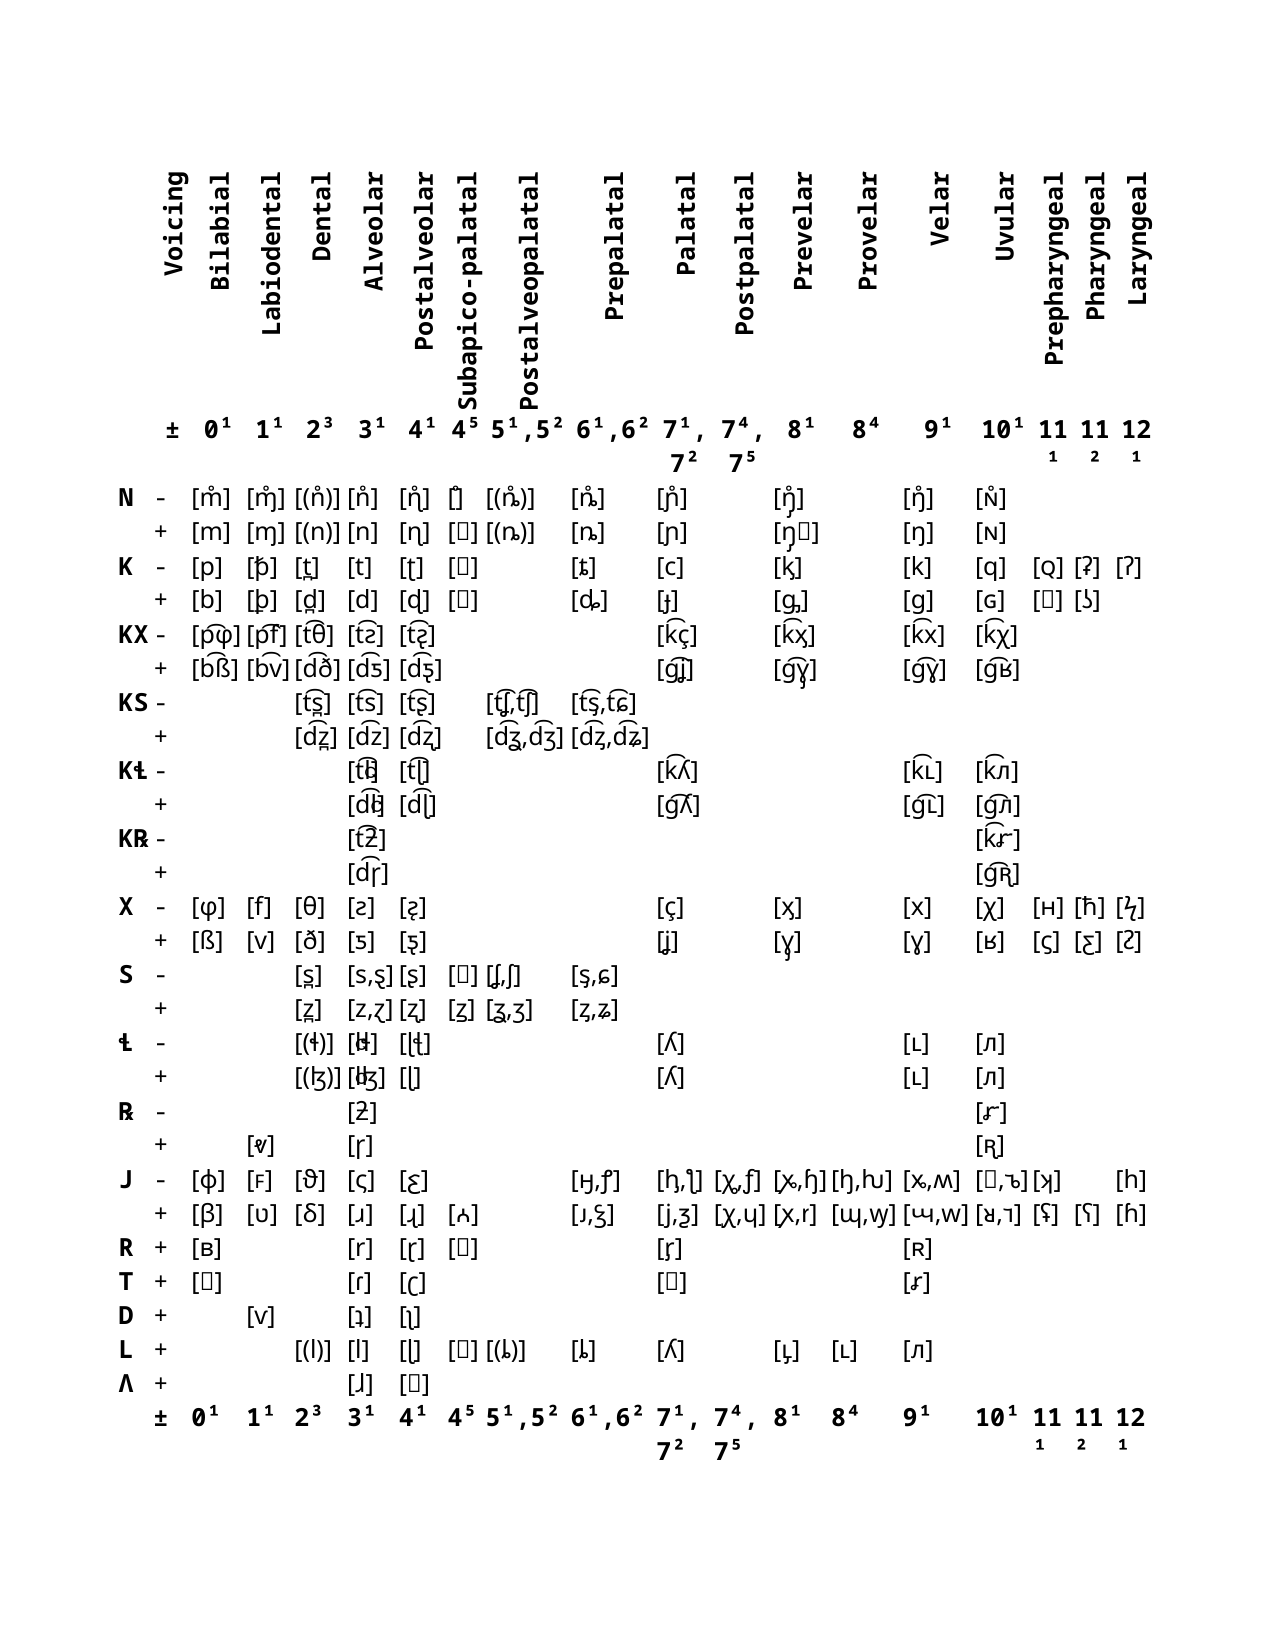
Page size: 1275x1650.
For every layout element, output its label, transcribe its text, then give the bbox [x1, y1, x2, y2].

table_cell [714, 1127, 773, 1161]
table_cell [246, 991, 294, 1025]
table_cell [485, 1366, 570, 1400]
table_cell [ħ] [1074, 889, 1115, 923]
table_cell [ꭕ,ɥ] [714, 1195, 773, 1229]
table_cell + [153, 1264, 191, 1297]
table_cell [ᶎ,ʑ] [570, 991, 656, 1025]
table_cell [ϑ] [294, 1161, 347, 1195]
table_cell [𝼧] [447, 514, 485, 548]
table_cell [z̪] [294, 991, 347, 1025]
table_cell 4¹ [399, 412, 447, 480]
table_cell [1115, 1264, 1157, 1297]
table_cell 2³ [294, 412, 347, 480]
table_cell [ᴫ] [903, 1332, 975, 1366]
table_cell [1115, 855, 1157, 889]
table_cell [485, 582, 570, 616]
table_cell ℞ [118, 1093, 153, 1127]
table_cell + [153, 1229, 191, 1263]
table_cell [1074, 787, 1115, 821]
table_cell [ɡ͡ɣ] [903, 650, 975, 684]
table_cell [714, 1229, 773, 1263]
table_cell [191, 719, 246, 752]
table_cell [b͡ß] [191, 650, 246, 684]
table_cell [ɣ̡] [773, 923, 831, 957]
table_cell [k͡ꭊ] [975, 821, 1032, 855]
table_cell [570, 1127, 656, 1161]
table_cell [ᴊ,ꝣ] [570, 1195, 656, 1229]
table_cell [ʔ] [1115, 548, 1157, 582]
table_cell [t͡ƨ] [347, 616, 398, 650]
table_cell + [153, 1366, 191, 1400]
table_cell [656, 1093, 714, 1127]
table_cell - [153, 889, 191, 923]
table_cell [ʁ] [975, 923, 1032, 957]
table_cell [1032, 480, 1074, 514]
table_cell [570, 616, 656, 650]
table_cell 12¹ [1115, 1400, 1157, 1468]
table_cell [(ȵ̊)] [485, 480, 570, 514]
table_cell [1074, 753, 1115, 787]
table_cell [d͡z] [347, 719, 398, 752]
table_cell [(l)] [294, 1332, 347, 1366]
table_cell [246, 1229, 294, 1263]
table_cell [714, 991, 773, 1025]
table_cell [ʝ] [656, 923, 714, 957]
table_cell 0¹ [191, 412, 246, 480]
table_cell [1074, 855, 1115, 889]
table_cell [246, 719, 294, 752]
table_cell [d͡ƽ̢] [399, 650, 447, 684]
table_cell [ƨ̨] [399, 889, 447, 923]
table_cell [831, 719, 902, 752]
table_cell KX [118, 616, 153, 650]
table_cell [118, 1059, 153, 1093]
table_cell [t͡s] [347, 684, 398, 718]
table_cell [ʡ] [1074, 548, 1115, 582]
table_cell [ᴤ] [1115, 923, 1157, 957]
table_cell [1074, 480, 1115, 514]
table_cell [1074, 616, 1115, 650]
table_cell [1074, 514, 1115, 548]
table_cell [1115, 1025, 1157, 1059]
table_cell [1032, 991, 1074, 1025]
table_cell [246, 1093, 294, 1127]
table_cell [831, 1264, 902, 1297]
table_cell [1032, 753, 1074, 787]
table_cell [1115, 1332, 1157, 1366]
table_cell - [153, 753, 191, 787]
table_cell [118, 650, 153, 684]
table_cell [ᶊ,ɕ] [570, 957, 656, 991]
table_cell [f] [246, 889, 294, 923]
table_cell [447, 1025, 485, 1059]
table_cell [656, 1127, 714, 1161]
table_cell [1074, 650, 1115, 684]
table_cell [ß] [191, 923, 246, 957]
table_cell 11¹ [1032, 412, 1074, 480]
table_cell KS [118, 684, 153, 718]
table_cell [b͡v] [246, 650, 294, 684]
table_cell [ʖ] [1074, 582, 1115, 616]
table_cell D [118, 1298, 153, 1332]
table_cell - [153, 957, 191, 991]
table_cell [ʟ] [831, 1332, 902, 1366]
table_cell [831, 1298, 902, 1332]
table_cell [ɡ͡ʝ] [656, 650, 714, 684]
table_cell [ɲ] [656, 514, 714, 548]
table_cell [656, 991, 714, 1025]
table_cell [773, 1264, 831, 1297]
table_cell [1032, 650, 1074, 684]
table_cell [ʂ] [399, 957, 447, 991]
table_cell L [118, 1332, 153, 1366]
table_cell [975, 719, 1032, 752]
table_cell [773, 753, 831, 787]
table_cell [447, 855, 485, 889]
table_cell [p] [191, 548, 246, 582]
table_cell [𝼥] [447, 582, 485, 616]
table_cell [570, 1025, 656, 1059]
table_cell [1032, 1264, 1074, 1297]
table_cell [ɡ] [903, 582, 975, 616]
table_cell [714, 514, 773, 548]
table_cell [𝼨] [447, 1229, 485, 1263]
table_header Prevelar [773, 172, 831, 412]
table_cell [ʕ] [1074, 1195, 1115, 1229]
table_cell [485, 923, 570, 957]
table_cell [714, 1298, 773, 1332]
table_cell [ʐ] [399, 991, 447, 1025]
table_cell [𝼦] [447, 1332, 485, 1366]
table_cell [485, 616, 570, 650]
table_cell [ɲ̊] [656, 480, 714, 514]
table_cell [ʟ̡] [773, 1332, 831, 1366]
table_cell [714, 821, 773, 855]
table_cell [1115, 480, 1157, 514]
table_cell [t͡ƻ] [347, 821, 398, 855]
table_cell [t͡ƨ̢] [399, 616, 447, 650]
table_cell ± [153, 1400, 191, 1468]
table_cell [1032, 855, 1074, 889]
table_header Postalveolar [399, 172, 447, 412]
table_cell [714, 548, 773, 582]
table_cell [k͡ʎ⃚] [656, 753, 714, 787]
table_cell 10¹ [975, 1400, 1032, 1468]
table_cell [ɟ] [656, 582, 714, 616]
table_cell [831, 957, 902, 991]
table_cell [1115, 753, 1157, 787]
table_cell [φ] [191, 889, 246, 923]
table_cell [118, 719, 153, 752]
table_cell + [153, 514, 191, 548]
table_cell [294, 821, 347, 855]
table_cell [1074, 719, 1115, 752]
table_cell [447, 889, 485, 923]
table_cell [773, 991, 831, 1025]
table_cell [r] [347, 1229, 398, 1263]
table_cell [ꚇ,w] [903, 1195, 975, 1229]
table_cell [ϟ] [1115, 889, 1157, 923]
table_cell [1032, 787, 1074, 821]
table_cell [k͡ꭓ] [975, 616, 1032, 650]
table_cell [714, 480, 773, 514]
table_cell [k͡ᶍ] [773, 616, 831, 650]
table_cell + [153, 1059, 191, 1093]
table_cell [1115, 1059, 1157, 1093]
table_cell [246, 821, 294, 855]
table_cell [ʟ⃚𝼄] [903, 1025, 975, 1059]
table_cell [1115, 1127, 1157, 1161]
table_cell [ɭ] [399, 1332, 447, 1366]
table_cell 3¹ [347, 412, 398, 480]
table_cell - [153, 548, 191, 582]
table_cell 8¹ [773, 412, 831, 480]
table_cell [246, 1332, 294, 1366]
table_cell [1032, 957, 1074, 991]
table_cell 4⁵ [447, 412, 485, 480]
table_cell [903, 1127, 975, 1161]
table_cell [1074, 1161, 1115, 1195]
table_cell [ꟕ] [191, 1264, 246, 1297]
table_cell + [153, 650, 191, 684]
table_cell [485, 1298, 570, 1332]
table_cell [k͡x] [903, 616, 975, 650]
table_cell [ᶍ] [773, 889, 831, 923]
table_cell [l⃚ɬ] [347, 1025, 398, 1059]
table_cell [570, 855, 656, 889]
table_cell [714, 787, 773, 821]
table_cell [ᴫ⃙] [975, 1059, 1032, 1093]
table_cell 2³ [294, 1400, 347, 1468]
table_cell [ꭗ,ꭇ] [773, 1195, 831, 1229]
table_cell [t͡ʆ,t͡ʃ] [485, 684, 570, 718]
table_cell [485, 821, 570, 855]
table_cell [d͡l⃙] [347, 787, 398, 821]
table_cell [ꜫ] [399, 1161, 447, 1195]
table_cell Ɬ [118, 1025, 153, 1059]
table_cell KꞭ [118, 753, 153, 787]
table_cell [ð] [294, 923, 347, 957]
table_cell [399, 821, 447, 855]
table_cell [485, 855, 570, 889]
table_cell [975, 1366, 1032, 1400]
table_cell + [153, 1332, 191, 1366]
table_cell [d̪] [294, 582, 347, 616]
table_cell [975, 1229, 1032, 1263]
table_cell [831, 923, 902, 957]
table_cell 1¹ [246, 1400, 294, 1468]
table_cell [1074, 684, 1115, 718]
table_cell [θ] [294, 889, 347, 923]
table_cell [ꭊ] [975, 1093, 1032, 1127]
table_header Prepharyngeal [1032, 172, 1074, 412]
table_cell [831, 991, 902, 1025]
table_cell [294, 1264, 347, 1297]
table_cell [ʜ] [1032, 889, 1074, 923]
table_cell [ʇ] [347, 1298, 398, 1332]
table_cell [118, 412, 153, 480]
table_cell [485, 787, 570, 821]
table_cell [191, 1298, 246, 1332]
table_cell [714, 1059, 773, 1093]
table_cell [ɡ͡ʎ⃙] [656, 787, 714, 821]
table_cell [1115, 821, 1157, 855]
table_cell [714, 855, 773, 889]
table_cell - [153, 821, 191, 855]
table_cell [447, 1059, 485, 1093]
table_cell [1115, 957, 1157, 991]
table_cell [ɢ] [975, 582, 1032, 616]
table_cell [570, 650, 656, 684]
table_cell [ϛ] [1032, 923, 1074, 957]
table_cell [1032, 719, 1074, 752]
table_cell [118, 514, 153, 548]
table_cell [773, 1025, 831, 1059]
table_cell + [153, 1127, 191, 1161]
table_cell [773, 1093, 831, 1127]
table_cell [ɳ] [399, 514, 447, 548]
table_cell [ɡ͡ᴫ⃙] [975, 787, 1032, 821]
table_cell [c] [656, 548, 714, 582]
table_cell [773, 1229, 831, 1263]
table_cell S [118, 957, 153, 991]
table_cell [v] [246, 923, 294, 957]
table_cell [191, 787, 246, 821]
table_cell [570, 1093, 656, 1127]
table_cell [t͡ɭ⃚] [399, 753, 447, 787]
table_cell [𝼈] [399, 1366, 447, 1400]
table_cell 7¹,7² [656, 1400, 714, 1468]
table_cell [ɡ͡ꭆ] [975, 855, 1032, 889]
table_cell [773, 957, 831, 991]
table_cell [ɴ̊] [975, 480, 1032, 514]
table_cell [570, 1229, 656, 1263]
table_cell [831, 1059, 902, 1093]
table_header Laryngeal [1115, 172, 1157, 412]
table_cell [485, 1093, 570, 1127]
table_cell [(ɮ)] [294, 1059, 347, 1093]
table_cell [485, 1195, 570, 1229]
table_cell [ɡ͡ʁ] [975, 650, 1032, 684]
table_cell 10¹ [975, 412, 1032, 480]
table_cell [ɺ] [347, 1366, 398, 1400]
table_cell [d͡ʐ] [399, 719, 447, 752]
table_cell [485, 1127, 570, 1161]
table_cell [191, 1332, 246, 1366]
table_cell [656, 719, 714, 752]
table_cell + [153, 719, 191, 752]
table_cell [399, 1093, 447, 1127]
table_cell [447, 1161, 485, 1195]
table_cell [1074, 1264, 1115, 1297]
table_header Dental [294, 172, 347, 412]
table_cell [246, 684, 294, 718]
table_cell 5¹,5² [485, 412, 570, 480]
table_cell [570, 1264, 656, 1297]
table_cell [𝼧̊] [447, 480, 485, 514]
table_cell [ŋ̡̊] [773, 480, 831, 514]
table_cell [ɰ,ꝡ] [831, 1195, 902, 1229]
table_cell [447, 719, 485, 752]
table_cell 11¹ [1032, 1400, 1074, 1468]
table_cell 8¹ [773, 1400, 831, 1468]
table_cell [ӈ,ꝭ] [570, 1161, 656, 1195]
table_cell [1115, 1366, 1157, 1400]
table_cell [903, 719, 975, 752]
table_cell [d͡ð] [294, 650, 347, 684]
table_cell [447, 684, 485, 718]
table_cell [903, 684, 975, 718]
table_header Pharyngeal [1074, 172, 1115, 412]
table_cell - [153, 684, 191, 718]
table_cell [831, 1127, 902, 1161]
table_cell [(n)] [294, 514, 347, 548]
table_cell [ʙ] [191, 1229, 246, 1263]
table_cell [ʓ,ʒ] [485, 991, 570, 1025]
table_cell [570, 753, 656, 787]
table_cell [h] [1115, 1161, 1157, 1195]
table_cell [831, 1093, 902, 1127]
table_cell [773, 1366, 831, 1400]
table_cell [d͡ƽ] [347, 650, 398, 684]
table_cell [656, 684, 714, 718]
table_cell [ɻ] [399, 1195, 447, 1229]
table_cell [1032, 1332, 1074, 1366]
table_cell [ɼ] [347, 1127, 398, 1161]
table_cell [118, 1195, 153, 1229]
table_cell [δ] [294, 1195, 347, 1229]
table_cell [ȵ] [570, 514, 656, 548]
table_cell [ʋ] [246, 1195, 294, 1229]
table_cell [714, 1366, 773, 1400]
table_cell N [118, 480, 153, 514]
table_cell [975, 1332, 1032, 1366]
table_cell [1032, 684, 1074, 718]
table_cell [831, 514, 902, 548]
table_cell [ꜧ,ƕ] [831, 1161, 902, 1195]
table_cell 6¹,6² [570, 412, 656, 480]
table_cell [ᶃ] [773, 582, 831, 616]
table_cell [z,ɀ] [347, 991, 398, 1025]
table_cell [ŋ̡𝼔] [773, 514, 831, 548]
table_cell [246, 957, 294, 991]
table_cell [246, 855, 294, 889]
table_cell [294, 855, 347, 889]
table_cell [903, 1298, 975, 1332]
table_cell [d͡ɭ⃙] [399, 787, 447, 821]
table_cell [656, 821, 714, 855]
table_cell [191, 821, 246, 855]
table_cell [903, 855, 975, 889]
table_cell [714, 753, 773, 787]
table_cell [399, 1127, 447, 1161]
table_cell [1115, 684, 1157, 718]
table_cell [1115, 616, 1157, 650]
table_cell [ɾ] [347, 1264, 398, 1297]
table_cell 6¹,6² [570, 1400, 656, 1468]
table_cell [t͡l⃚] [347, 753, 398, 787]
table_cell + [153, 582, 191, 616]
table_cell [1115, 991, 1157, 1025]
table_cell [246, 1264, 294, 1297]
table_cell 7⁴,7⁵ [714, 1400, 773, 1468]
table_cell [656, 1298, 714, 1332]
table_cell X [118, 889, 153, 923]
table_cell [1115, 514, 1157, 548]
table_cell [1032, 1127, 1074, 1161]
table_cell [𝼂] [1032, 582, 1074, 616]
table_cell [570, 787, 656, 821]
table_cell [1032, 616, 1074, 650]
table_cell [975, 957, 1032, 991]
table_cell - [153, 1161, 191, 1195]
table_cell [ɖ] [399, 582, 447, 616]
table_cell [ɳ̊] [399, 480, 447, 514]
table_cell [831, 582, 902, 616]
table_cell [m̊] [191, 480, 246, 514]
table_cell [1115, 787, 1157, 821]
table_cell [447, 787, 485, 821]
table_cell [570, 821, 656, 855]
table_cell T [118, 1264, 153, 1297]
table_cell [656, 957, 714, 991]
table_cell [447, 650, 485, 684]
table_cell [714, 582, 773, 616]
table_cell [β] [191, 1195, 246, 1229]
table_cell [975, 1264, 1032, 1297]
table_cell [ʢ] [1032, 1195, 1074, 1229]
table_cell [570, 1298, 656, 1332]
table_cell [ꭖ,ʍ] [903, 1161, 975, 1195]
table_cell [714, 684, 773, 718]
table_cell [773, 1127, 831, 1161]
table_cell [k] [903, 548, 975, 582]
table_cell [447, 1298, 485, 1332]
table_header Subapico-palatal [447, 172, 485, 412]
table_cell [485, 1229, 570, 1263]
table_cell [t̪] [294, 548, 347, 582]
table_cell [n] [347, 514, 398, 548]
table_cell - [153, 1025, 191, 1059]
table_cell [d͡ɼ] [347, 855, 398, 889]
table_cell [ꞕ,ƪ] [656, 1161, 714, 1195]
table_cell [570, 889, 656, 923]
table_header Uvular [975, 172, 1032, 412]
table_cell [773, 1059, 831, 1093]
table_cell [n̊] [347, 480, 398, 514]
table_cell [ɽ] [399, 1229, 447, 1263]
table_cell [ƨ] [347, 889, 398, 923]
table_cell - [153, 480, 191, 514]
table_cell [ƽ] [347, 923, 398, 957]
table_cell [ʆ,ʃ] [485, 957, 570, 991]
table_cell [570, 1059, 656, 1093]
table_cell [831, 548, 902, 582]
table_cell [294, 1366, 347, 1400]
table_cell + [153, 991, 191, 1025]
table_cell [ʗ] [399, 1264, 447, 1297]
table_cell 7⁴,7⁵ [714, 412, 773, 480]
table_cell [1032, 1229, 1074, 1263]
table_cell [773, 821, 831, 855]
table_cell [118, 582, 153, 616]
table_cell [191, 1093, 246, 1127]
table_cell [ŋ̊] [903, 480, 975, 514]
table_header Palatal [656, 172, 714, 412]
table_cell [s̪] [294, 957, 347, 991]
table_cell 9¹ [903, 412, 975, 480]
table_cell [831, 480, 902, 514]
table_cell K [118, 548, 153, 582]
table_cell [773, 719, 831, 752]
table_cell [773, 684, 831, 718]
table_cell [903, 991, 975, 1025]
table_cell [ⱴ] [246, 1127, 294, 1161]
table_cell + [153, 787, 191, 821]
table_cell [118, 991, 153, 1025]
table_cell 8⁴ [831, 412, 902, 480]
table_cell [1032, 514, 1074, 548]
table_cell 0¹ [191, 1400, 246, 1468]
table_cell [ɹ] [347, 1195, 398, 1229]
table_cell [ɸ] [191, 1161, 246, 1195]
table_cell [831, 753, 902, 787]
table_cell 4¹ [399, 1400, 447, 1468]
table_cell [485, 889, 570, 923]
table_cell [831, 855, 902, 889]
table_cell [903, 1366, 975, 1400]
table_cell [399, 855, 447, 889]
table_cell [ɡ͡ɣ̡] [773, 650, 831, 684]
table_cell [294, 1127, 347, 1161]
table_cell [485, 650, 570, 684]
table_cell [ꝧ] [246, 582, 294, 616]
table_cell [246, 787, 294, 821]
table_cell [d] [347, 582, 398, 616]
table_cell [831, 889, 902, 923]
table_cell [447, 923, 485, 957]
table_cell [485, 1264, 570, 1297]
table_cell [1032, 821, 1074, 855]
table_cell + [153, 923, 191, 957]
table_cell [1115, 582, 1157, 616]
table_cell 3¹ [347, 1400, 398, 1468]
table_cell [975, 991, 1032, 1025]
table_cell [𝼖] [656, 1264, 714, 1297]
table_cell [714, 1264, 773, 1297]
table_cell [ꞯ] [1032, 548, 1074, 582]
table_cell ± [153, 412, 191, 480]
table_cell [ȡ] [570, 582, 656, 616]
table_cell [714, 719, 773, 752]
table_cell [447, 1264, 485, 1297]
table_cell [294, 753, 347, 787]
table_header Alveolar [347, 172, 398, 412]
table_cell [𝼪] [447, 548, 485, 582]
table_cell [831, 650, 902, 684]
table_cell [1074, 1298, 1115, 1332]
table_cell [447, 821, 485, 855]
table_cell 11² [1074, 412, 1115, 480]
table_cell [485, 753, 570, 787]
table_cell [903, 957, 975, 991]
table_cell [ŋ] [903, 514, 975, 548]
table_cell [1115, 1093, 1157, 1127]
table_cell [191, 1366, 246, 1400]
table_cell [ꭓ] [975, 889, 1032, 923]
table_header Postalveopalatal [485, 172, 570, 412]
table_cell [191, 1025, 246, 1059]
table_cell [ȶ] [570, 548, 656, 582]
table_cell [570, 1366, 656, 1400]
table_cell [714, 957, 773, 991]
table_cell [ƽ̢] [399, 923, 447, 957]
table_cell [ꭉ] [903, 1264, 975, 1297]
table_cell [1074, 1332, 1115, 1366]
table_cell [d͡ᶎ,d͡ʑ] [570, 719, 656, 752]
table_cell [294, 787, 347, 821]
table_cell [1032, 1366, 1074, 1400]
table_cell [485, 548, 570, 582]
table_cell [d͡z̪] [294, 719, 347, 752]
table_cell [191, 991, 246, 1025]
table_cell 8⁴ [831, 1400, 902, 1468]
table_cell [294, 1093, 347, 1127]
table_cell [ʎ] [656, 1332, 714, 1366]
table_cell [ɭ⃙𝼅] [399, 1059, 447, 1093]
table_header Postpalatal [714, 172, 773, 412]
table_cell [714, 650, 773, 684]
table_cell [q] [975, 548, 1032, 582]
table_cell [x] [903, 889, 975, 923]
table_header Labiodental [246, 172, 294, 412]
table_cell [ȵ̊] [570, 480, 656, 514]
table_cell 1¹ [246, 412, 294, 480]
table_cell [1074, 991, 1115, 1025]
table_cell [485, 1161, 570, 1195]
table_cell [447, 616, 485, 650]
table_cell [773, 787, 831, 821]
table_cell [191, 957, 246, 991]
table_cell + [153, 855, 191, 889]
table_cell [714, 889, 773, 923]
table_cell [1032, 1025, 1074, 1059]
table_cell [831, 821, 902, 855]
table_cell [(ȴ)] [485, 1332, 570, 1366]
table_cell [ʞ] [1032, 1161, 1074, 1195]
table_cell [656, 1366, 714, 1400]
table_cell [1074, 821, 1115, 855]
table_cell [447, 1366, 485, 1400]
table_cell [(n̊)] [294, 480, 347, 514]
table_cell [831, 1366, 902, 1400]
table_cell [246, 1025, 294, 1059]
table_cell 11² [1074, 1400, 1115, 1468]
table_cell [p͡φ] [191, 616, 246, 650]
table_cell [ƻ] [347, 1093, 398, 1127]
table_cell [ꭔ,ƒ] [714, 1161, 773, 1195]
table_header Bilabial [191, 172, 246, 412]
table_cell [ɡ͡ʟ⃙] [903, 787, 975, 821]
table_cell 5¹,5² [485, 1400, 570, 1468]
table_cell [1032, 1059, 1074, 1093]
table_cell [1115, 650, 1157, 684]
table_cell [975, 684, 1032, 718]
table_cell [903, 1093, 975, 1127]
table_cell [ɱ] [246, 514, 294, 548]
table_cell [k͡ᴫ⃚] [975, 753, 1032, 787]
table_cell [1032, 1298, 1074, 1332]
table_cell [1032, 1093, 1074, 1127]
table_cell [ʟ⃙] [903, 1059, 975, 1093]
table_header Provelar [831, 172, 902, 412]
table_cell [j,ƺ] [656, 1195, 714, 1229]
table_cell [k͡ç] [656, 616, 714, 650]
table_cell - [153, 1093, 191, 1127]
table_cell [831, 616, 902, 650]
table_cell [831, 1025, 902, 1059]
table_cell [831, 1229, 902, 1263]
table_cell Ʌ [118, 1366, 153, 1400]
table_cell [l⃙ɮ] [347, 1059, 398, 1093]
table_cell [447, 1093, 485, 1127]
table_cell [831, 684, 902, 718]
table_header Velar [903, 172, 975, 412]
table_cell [ꜰ] [246, 1161, 294, 1195]
table_cell [ꝥ] [246, 548, 294, 582]
table_cell 9¹ [903, 1400, 975, 1468]
table_cell [t͡ᶊ,t͡ɕ] [570, 684, 656, 718]
table_cell [714, 923, 773, 957]
table_cell [1074, 1127, 1115, 1161]
table_cell R [118, 1229, 153, 1263]
table_cell [191, 1127, 246, 1161]
table_cell [ɴ] [975, 514, 1032, 548]
table_cell [t͡θ] [294, 616, 347, 650]
table_header [118, 172, 153, 412]
table_cell [1115, 1229, 1157, 1263]
table_cell [ç] [656, 889, 714, 923]
table_cell [ʎ⃚𝼆] [656, 1025, 714, 1059]
table_cell [ς] [347, 1161, 398, 1195]
table_cell [𝼩] [447, 957, 485, 991]
table_cell [ʀ] [903, 1229, 975, 1263]
table_cell [k͡ʟ⃚] [903, 753, 975, 787]
table_cell [191, 855, 246, 889]
table_cell [191, 684, 246, 718]
table_cell [ʈ] [399, 548, 447, 582]
table_cell [ɦ] [1115, 1195, 1157, 1229]
table_cell [656, 855, 714, 889]
table_cell [246, 1059, 294, 1093]
table_cell [714, 1332, 773, 1366]
table_cell - [153, 616, 191, 650]
table_cell [p͡f] [246, 616, 294, 650]
table_cell [294, 1298, 347, 1332]
table_cell [ȴ] [570, 1332, 656, 1366]
table_cell [447, 753, 485, 787]
table_cell [ʎ⃙] [656, 1059, 714, 1093]
table_cell [714, 1093, 773, 1127]
table_cell [𝼐,ꭌ] [975, 1161, 1032, 1195]
table_cell [d͡ʓ,d͡ʒ] [485, 719, 570, 752]
table_cell + [153, 1298, 191, 1332]
table_cell [570, 923, 656, 957]
table_cell [831, 787, 902, 821]
table_cell [ᶄ] [773, 548, 831, 582]
table_cell [1074, 1366, 1115, 1400]
table_cell [t͡s̪] [294, 684, 347, 718]
table_cell [ᴚ,ꭋ] [975, 1195, 1032, 1229]
table_cell [1115, 1298, 1157, 1332]
table_cell [ѵ] [246, 1298, 294, 1332]
table_cell [ꭘ,ɧ] [773, 1161, 831, 1195]
table_cell [ꙁ] [447, 991, 485, 1025]
table_cell [ƹ] [1074, 923, 1115, 957]
table_cell [1074, 1229, 1115, 1263]
table_header Prepalatal [570, 172, 656, 412]
table_cell [118, 1127, 153, 1161]
table_cell [(ȵ)] [485, 514, 570, 548]
table_cell [191, 753, 246, 787]
table_cell [118, 1400, 153, 1468]
table_cell [ᶉ] [656, 1229, 714, 1263]
table_cell [b] [191, 582, 246, 616]
table_cell [ꭅ] [447, 1195, 485, 1229]
table_cell 12¹ [1115, 412, 1157, 480]
table_cell [1074, 1059, 1115, 1093]
table_cell 7¹,7² [656, 412, 714, 480]
table_cell [ɣ] [903, 923, 975, 957]
table_cell [975, 1298, 1032, 1332]
table_cell [t͡ʂ] [399, 684, 447, 718]
table_cell [ɭ⃚ꞎ] [399, 1025, 447, 1059]
table_cell [294, 1229, 347, 1263]
table_cell + [153, 1195, 191, 1229]
table_cell [714, 616, 773, 650]
table_cell K℞ [118, 821, 153, 855]
table_cell [485, 1059, 570, 1093]
table_cell [1074, 1093, 1115, 1127]
table_cell [ᴫ⃚] [975, 1025, 1032, 1059]
table_cell [246, 1366, 294, 1400]
table_cell [714, 1025, 773, 1059]
table_cell [447, 1127, 485, 1161]
table_cell [ꭆ] [975, 1127, 1032, 1161]
table_cell [(ɬ)] [294, 1025, 347, 1059]
table_cell J [118, 1161, 153, 1195]
table_cell [m] [191, 514, 246, 548]
table_cell [t] [347, 548, 398, 582]
table_cell [485, 1025, 570, 1059]
table_cell [118, 923, 153, 957]
table_cell [1115, 719, 1157, 752]
table_cell [s,ȿ] [347, 957, 398, 991]
table_cell [773, 1298, 831, 1332]
table_cell [l] [347, 1332, 398, 1366]
table_cell 4⁵ [447, 1400, 485, 1468]
table_header Voicing [153, 172, 191, 412]
table_cell [773, 855, 831, 889]
table_cell [903, 821, 975, 855]
table_cell [1074, 957, 1115, 991]
table_cell [ʅ] [399, 1298, 447, 1332]
table_cell [118, 855, 153, 889]
table_cell [118, 787, 153, 821]
table_cell [246, 753, 294, 787]
table_cell [ɱ̊] [246, 480, 294, 514]
table_cell [1074, 1025, 1115, 1059]
table_cell [191, 1059, 246, 1093]
